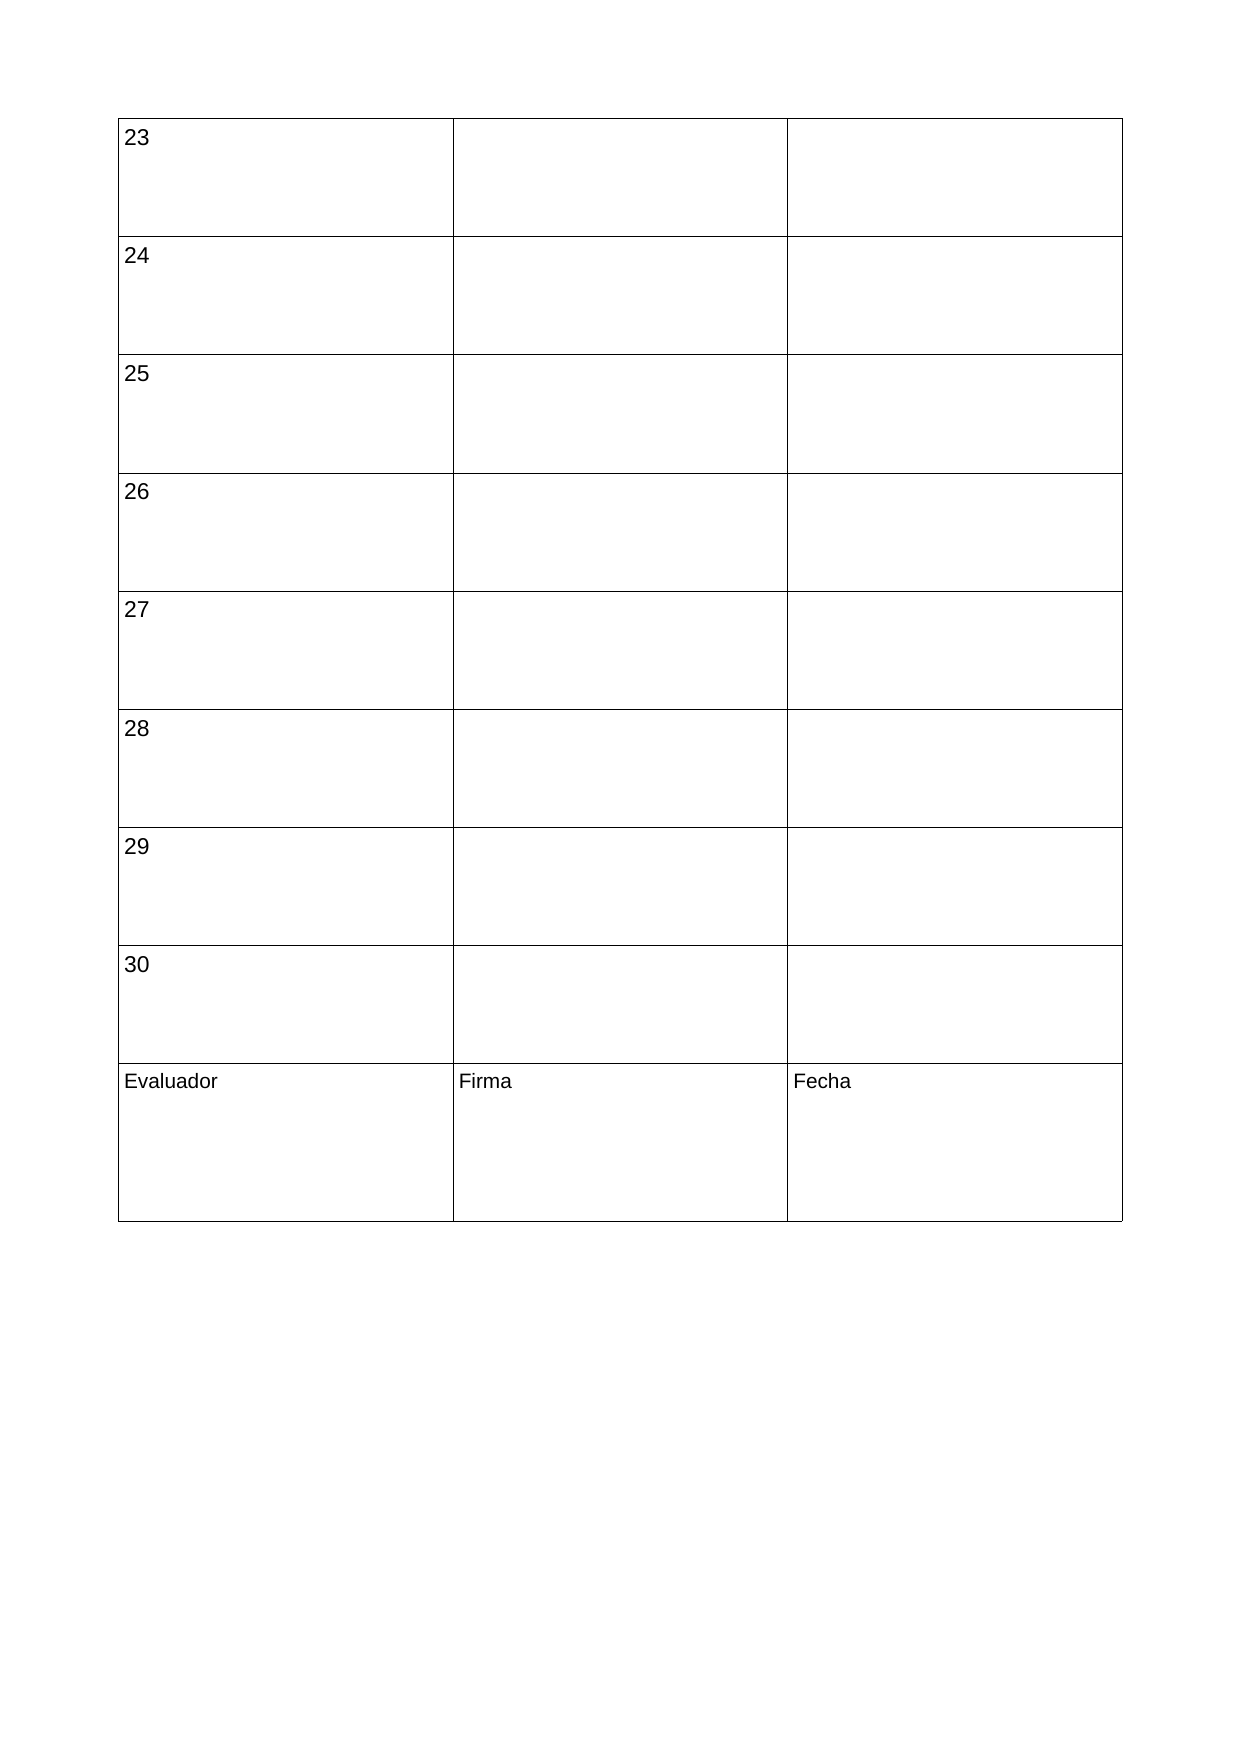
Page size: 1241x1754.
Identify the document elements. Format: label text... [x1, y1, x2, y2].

table_cell [788, 592, 1122, 709]
table_cell [454, 710, 787, 827]
table_cell [454, 828, 787, 945]
table_cell 23 [119, 119, 453, 236]
table_cell [788, 474, 1122, 591]
table_cell 30 [119, 946, 453, 1063]
table_cell [454, 946, 787, 1063]
table_cell Fecha [788, 1064, 1122, 1221]
table_cell 29 [119, 828, 453, 945]
table_cell [454, 592, 787, 709]
table_cell [788, 828, 1122, 945]
table_cell [788, 710, 1122, 827]
table_cell [454, 474, 787, 591]
table_cell [788, 946, 1122, 1063]
table_cell 25 [119, 355, 453, 472]
table_cell [788, 237, 1122, 354]
table_cell 26 [119, 474, 453, 591]
table_cell Firma [454, 1064, 787, 1221]
table_cell [788, 119, 1122, 236]
table_cell [454, 355, 787, 472]
table_cell [454, 237, 787, 354]
table_cell [788, 355, 1122, 472]
table_cell 27 [119, 592, 453, 709]
table_cell [454, 119, 787, 236]
table_cell 28 [119, 710, 453, 827]
table_cell 24 [119, 237, 453, 354]
table_cell Evaluador [119, 1064, 453, 1221]
